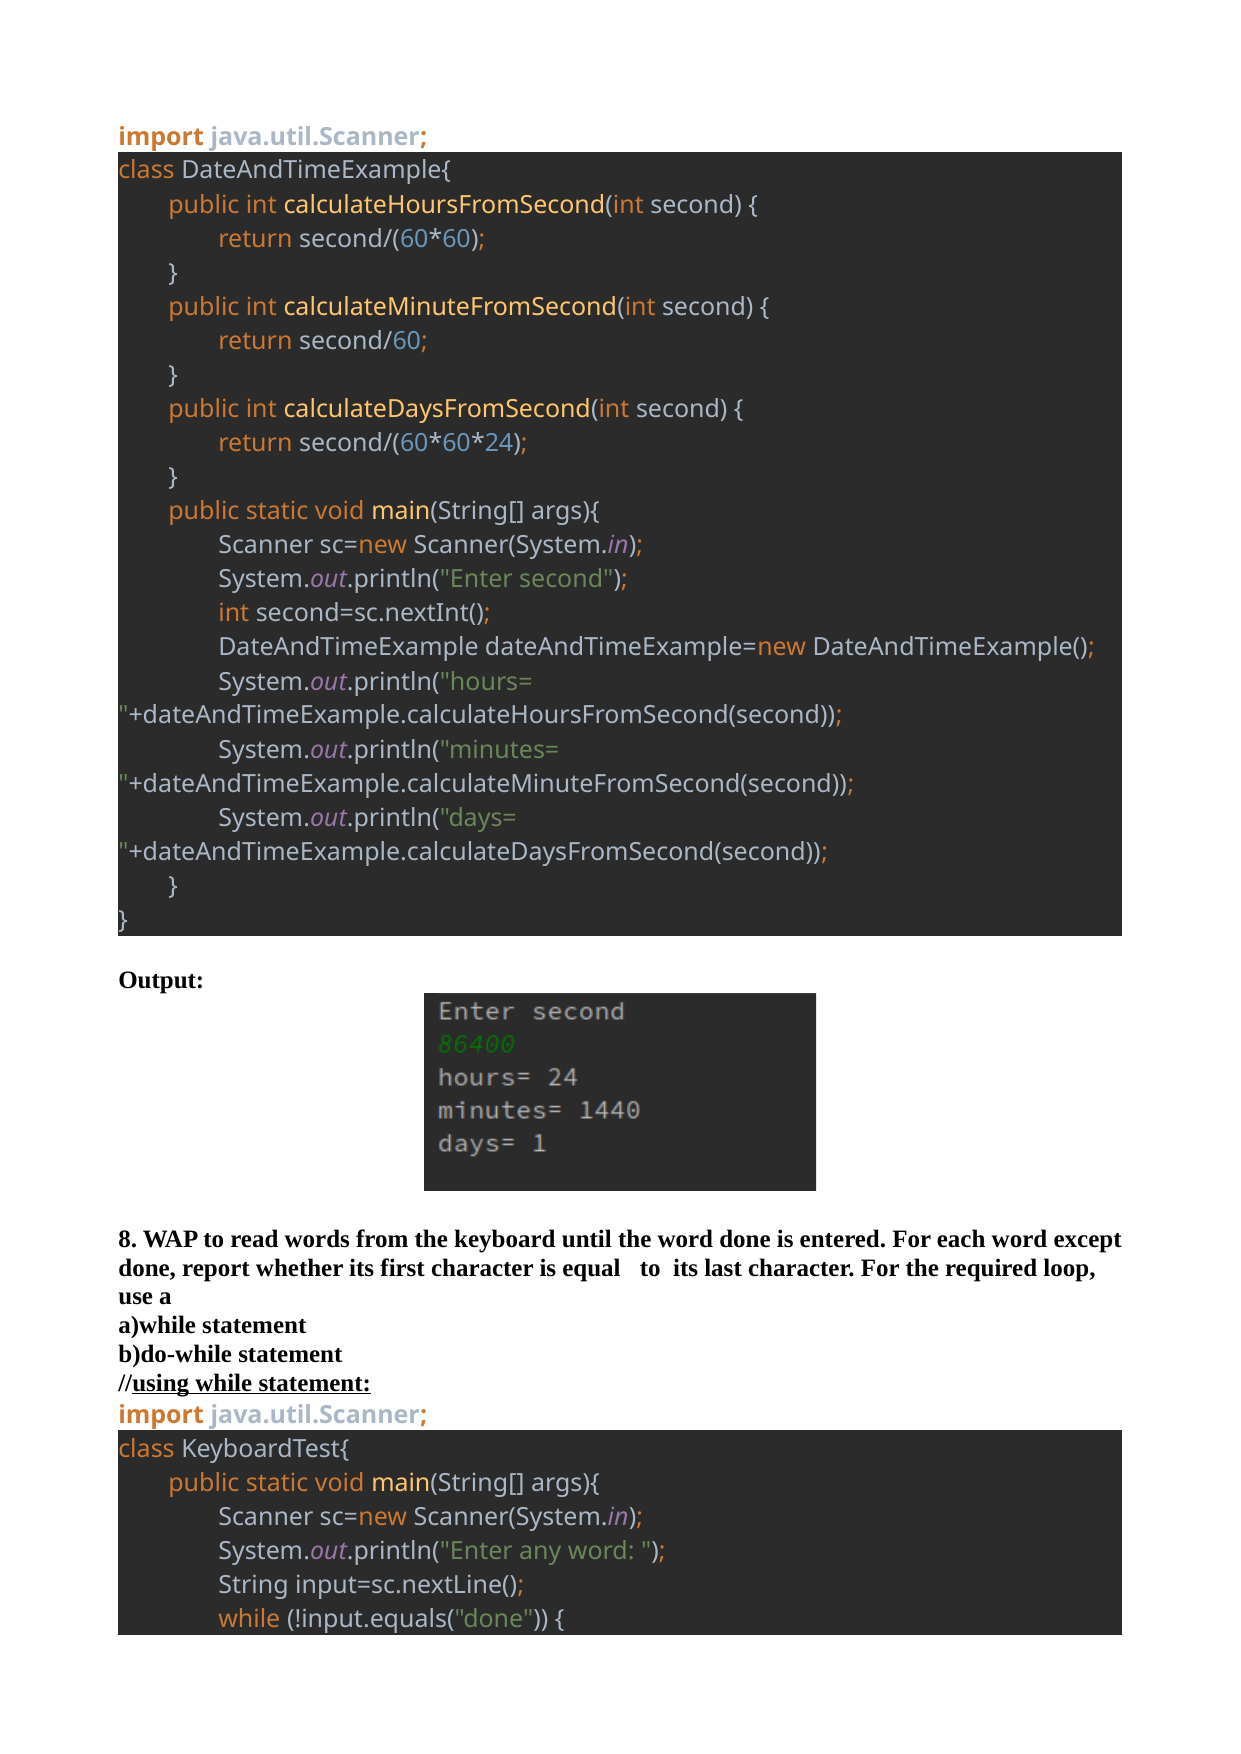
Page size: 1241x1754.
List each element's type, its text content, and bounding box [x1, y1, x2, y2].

text class DateAndTimeExample{ [118, 152, 1122, 186]
text System.out.println("Enter second"); [118, 561, 1122, 595]
text while (!input.equals("done")) { [118, 1601, 1122, 1635]
text public static void main(String[] args){ [118, 1464, 1122, 1498]
text class KeyboardTest{ [118, 1430, 1122, 1464]
text } [118, 459, 1122, 493]
text return second/(60*60); [118, 220, 1122, 254]
text //using while statement: [118, 1368, 1122, 1396]
text Output: [118, 965, 1122, 994]
text } [118, 902, 1122, 936]
text public int calculateHoursFromSecond(int second) { [118, 186, 1122, 220]
text return second/60; [118, 322, 1122, 357]
text } [118, 867, 1122, 902]
text DateAndTimeExample dateAndTimeExample=new DateAndTimeExample(); [118, 629, 1122, 663]
picture [424, 993, 817, 1191]
text } [118, 357, 1122, 391]
text import java.util.Scanner; [118, 118, 1122, 152]
text import java.util.Scanner; [118, 1396, 1122, 1430]
text System.out.println("days= "+dateAndTimeExample.calculateDaysFromSecond(second)); [118, 799, 1122, 867]
text int second=sc.nextInt(); [118, 595, 1122, 629]
text Scanner sc=new Scanner(System.in); [118, 527, 1122, 561]
text } [118, 254, 1122, 288]
text System.out.println("Enter any word: "); [118, 1533, 1122, 1567]
text public int calculateDaysFromSecond(int second) { [118, 391, 1122, 425]
text System.out.println("minutes= "+dateAndTimeExample.calculateMinuteFromSecond(second)); [118, 731, 1122, 799]
text String input=sc.nextLine(); [118, 1567, 1122, 1601]
text public int calculateMinuteFromSecond(int second) { [118, 288, 1122, 322]
text Scanner sc=new Scanner(System.in); [118, 1498, 1122, 1533]
text return second/(60*60*24); [118, 425, 1122, 459]
text 8. WAP to read words from the keyboard until the word done is entered. For each word except done, report whether its first character is equal to its last character. For the required loop, use a a)while statement b)do-while statement [118, 1224, 1122, 1368]
text public static void main(String[] args){ [118, 493, 1122, 527]
text System.out.println("hours= "+dateAndTimeExample.calculateHoursFromSecond(second)); [118, 663, 1122, 731]
